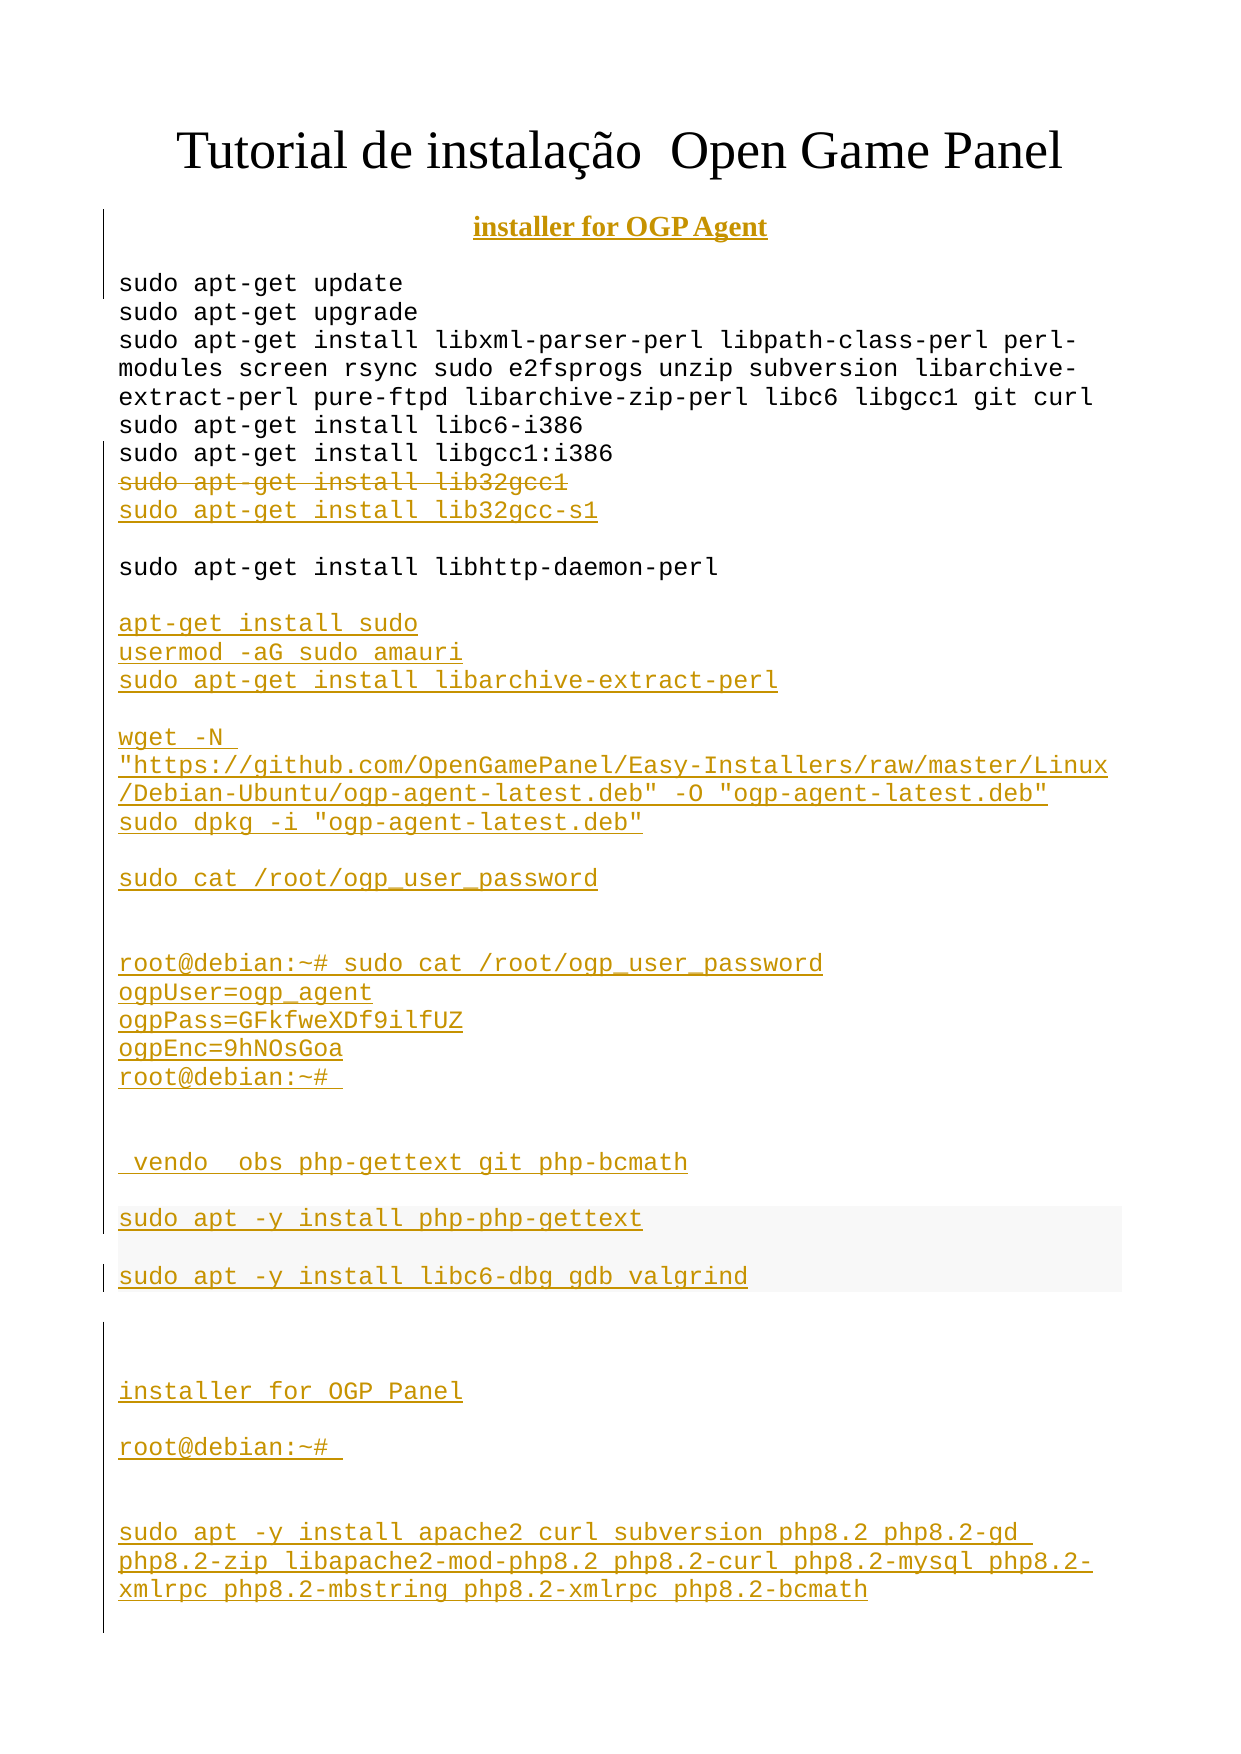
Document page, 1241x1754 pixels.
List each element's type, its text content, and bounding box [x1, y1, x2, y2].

text vendo obs php-gettext git php-bcmath [118, 1149, 1122, 1178]
text Tutorial de instalação Open Game Panel [118, 118, 1122, 180]
text sudo apt-get install libhttp-daemon-perl [118, 526, 1122, 583]
text installer for OGP Panel [118, 1378, 1122, 1407]
text wget -N "https://github.com/OpenGamePanel/Easy-Installers/raw/master/Linux/Debian-Ubuntu/ogp-agent-latest.deb" -O "ogp-agent-latest.deb" sudo dpkg -i "ogp-agent-latest.deb" [118, 724, 1122, 838]
text ogpUser=ogp_agent [118, 979, 1122, 1008]
text ogpPass=GFkfweXDf9ilfUZ [118, 1008, 1122, 1036]
text root@debian:~# [118, 1407, 1122, 1463]
text sudo apt-get install lib32gcc-s1 [118, 498, 1122, 526]
text installer for OGP Agent [118, 209, 1122, 243]
text root@debian:~# sudo cat /root/ogp_user_password [118, 951, 1122, 979]
text apt-get install sudo [118, 611, 1122, 639]
text sudo apt -y install apache2 curl subversion php8.2 php8.2-gd php8.2-zip libapache2-mod-php8.2 php8.2-curl php8.2-mysql php8.2-xmlrpc php8.2-mbstring php8.2-xmlrpc php8.2-bcmath [118, 1492, 1122, 1605]
text sudo apt-get install libarchive-extract-perl [118, 668, 1122, 696]
text root@debian:~# [118, 1064, 1122, 1093]
text usermod -aG sudo amauri [118, 639, 1122, 668]
text sudo apt -y install php-php-gettext [118, 1206, 1122, 1234]
text sudo apt -y install libc6-dbg gdb valgrind [118, 1264, 1122, 1292]
text ogpEnc=9hNOsGoa [118, 1036, 1122, 1064]
text sudo apt-get update sudo apt-get upgrade sudo apt-get install libxml-parser-perl libpath-class-perl perl-modules screen rsync sudo e2fsprogs unzip subversion libarchive-extract-perl pure-ftpd libarchive-zip-perl libc6 libgcc1 git curl sudo apt-get install libc6-i386 sudo apt-get install libgcc1:i386 [118, 271, 1122, 498]
text sudo cat /root/ogp_user_password [118, 866, 1122, 894]
